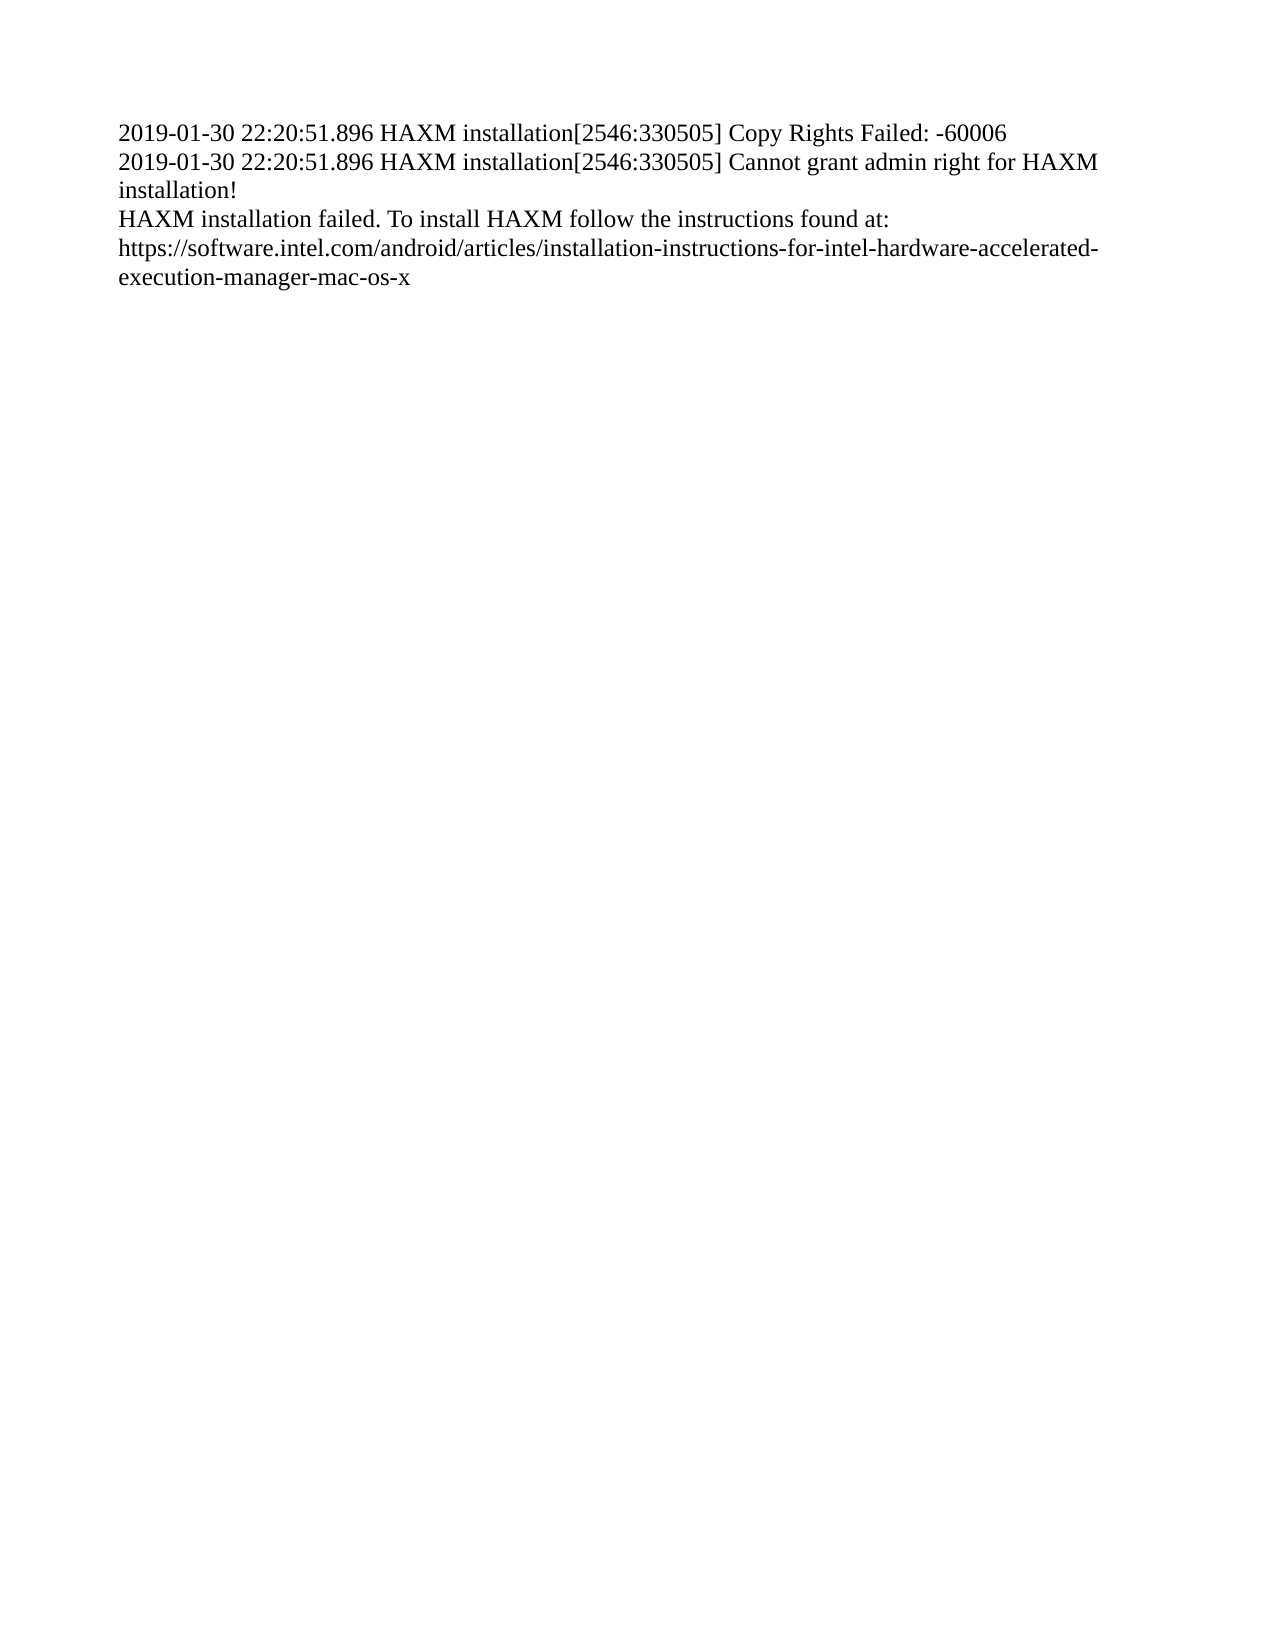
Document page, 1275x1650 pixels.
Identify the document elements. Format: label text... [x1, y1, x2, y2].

text 2019-01-30 22:20:51.896 HAXM installation[2546:330505] Cannot grant admin right for HAXM installation! [118, 147, 1157, 204]
text HAXM installation failed. To install HAXM follow the instructions found at: https://software.intel.com/android/articles/installation-instructions-for-intel-hardware-accelerated-execution-manager-mac-os-x [118, 204, 1157, 291]
text 2019-01-30 22:20:51.896 HAXM installation[2546:330505] Copy Rights Failed: -60006 [118, 118, 1157, 147]
